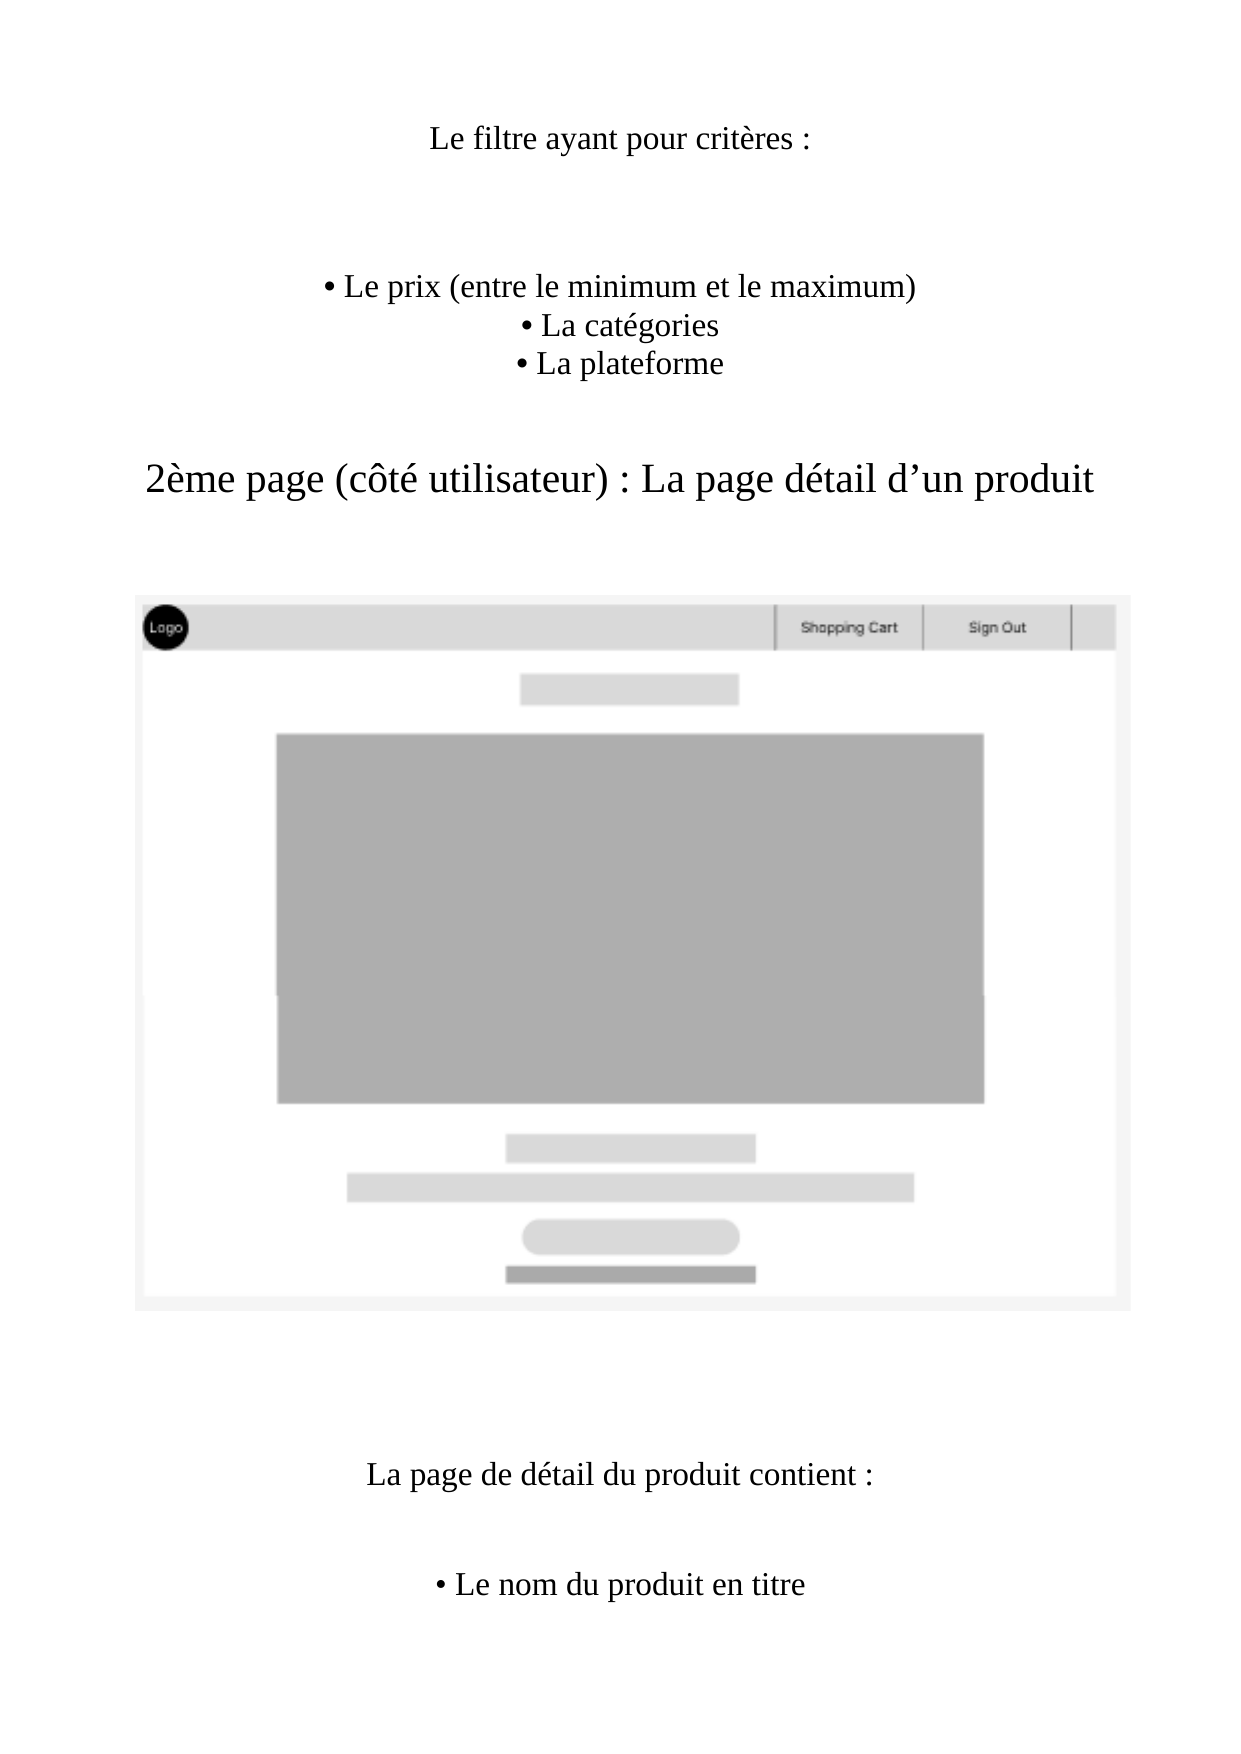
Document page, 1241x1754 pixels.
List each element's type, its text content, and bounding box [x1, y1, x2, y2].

text • Le nom du produit en titre [118, 1565, 1122, 1603]
picture [135, 595, 1131, 1311]
text • La plateforme [118, 343, 1122, 382]
text • La catégories [118, 305, 1122, 343]
text • Le prix (entre le minimum et le maximum) [118, 228, 1122, 305]
text Le filtre ayant pour critères : [118, 118, 1122, 156]
text La page de détail du produit contient : [118, 1454, 1122, 1493]
text 2ème page (côté utilisateur) : La page détail d’un produit [118, 454, 1122, 502]
